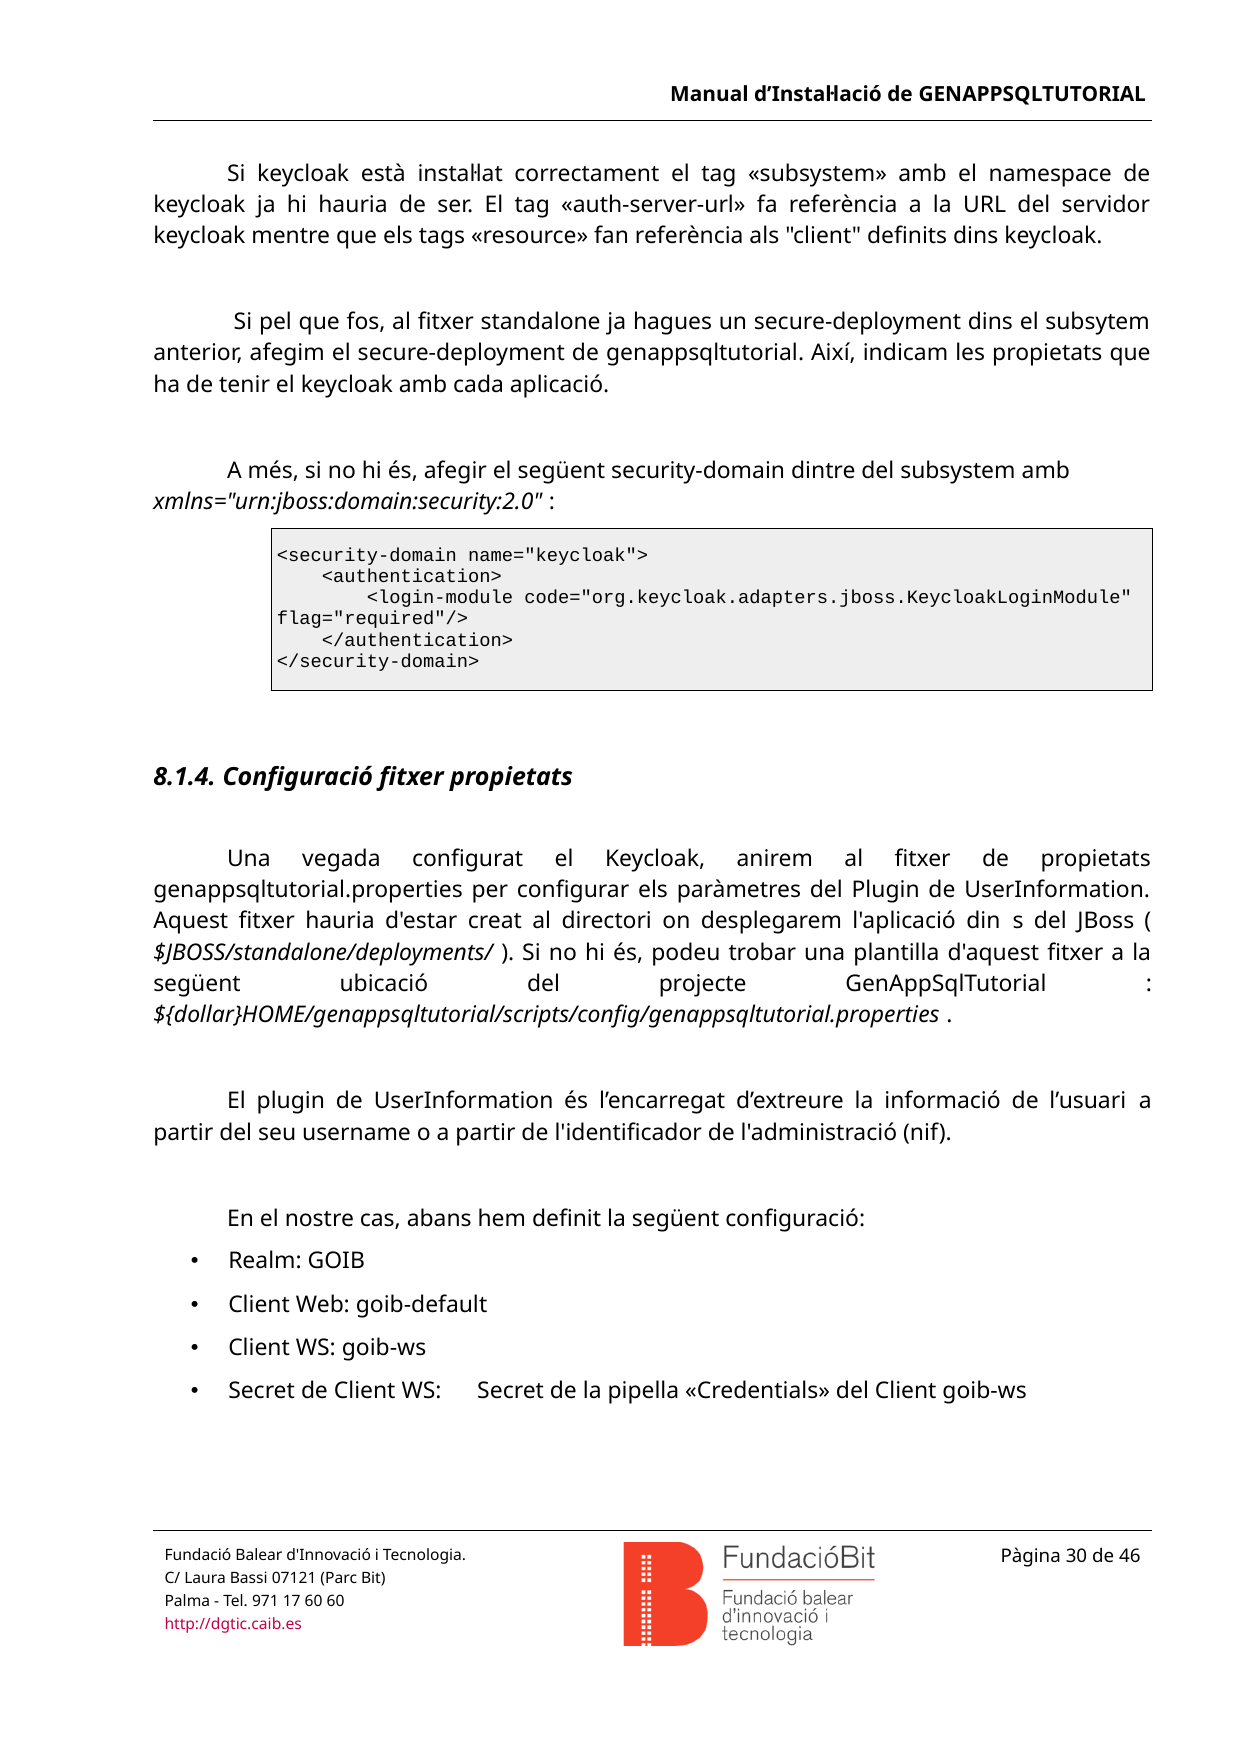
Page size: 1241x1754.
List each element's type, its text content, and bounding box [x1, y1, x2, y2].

table_header <security-domain name="keycloak"> <authentication> <login-module code="org.keycloak.adapters.jboss.KeycloakLoginModule" flag="required"/> </authentication> </security-domain> [272, 529, 1152, 690]
text A més, si no hi és, afegir el següent security-domain dintre del subsystem amb xmlns="urn:jboss:domain:security:2.0" : [153, 453, 1152, 516]
text El plugin de UserInformation és l’encarregat d’extreure la informació de l’usuari a partir del seu username o a partir de l'identificador de l'administració (nif). [153, 1084, 1152, 1147]
subtitle Configuració fitxer propietats [153, 758, 1152, 793]
text En el nostre cas, abans hem definit la següent configuració: [153, 1201, 1152, 1233]
text Si pel que fos, al fitxer standalone ja hagues un secure-deployment dins el subsytem anterior, afegim el secure-deployment de genappsqltutorial. Així, indicam les propietats que ha de tenir el keycloak amb cada aplicació. [153, 305, 1152, 399]
list Secret de Client WS: Secret de la pipella «Credentials» del Client goib-ws [191, 1373, 1152, 1405]
list Client Web: goib-default [191, 1287, 1152, 1319]
picture [623, 1542, 875, 1646]
list Realm: GOIB [191, 1244, 1152, 1276]
text Si keycloak està instal·lat correctament el tag «subsystem» amb el namespace de keycloak ja hi hauria de ser. El tag «auth-server-url» fa referència a la URL del servidor keycloak mentre que els tags «resource» fan referència als "client" definits dins keycloak. [153, 156, 1152, 250]
text Una vegada configurat el Keycloak, anirem al fitxer de propietats genappsqltutorial.properties per configurar els paràmetres del Plugin de UserInformation. Aquest fitxer hauria d'estar creat al directori on desplegarem l'aplicació din s del JBoss ( $JBOSS/standalone/deployments/ ). Si no hi és, podeu trobar una plantilla d'aquest fitxer a la següent ubicació del projecte GenAppSqlTutorial : ${dollar}HOME/genappsqltutorial/scripts/config/genappsqltutorial.properties . [153, 842, 1152, 1029]
list Client WS: goib-ws [191, 1331, 1152, 1362]
